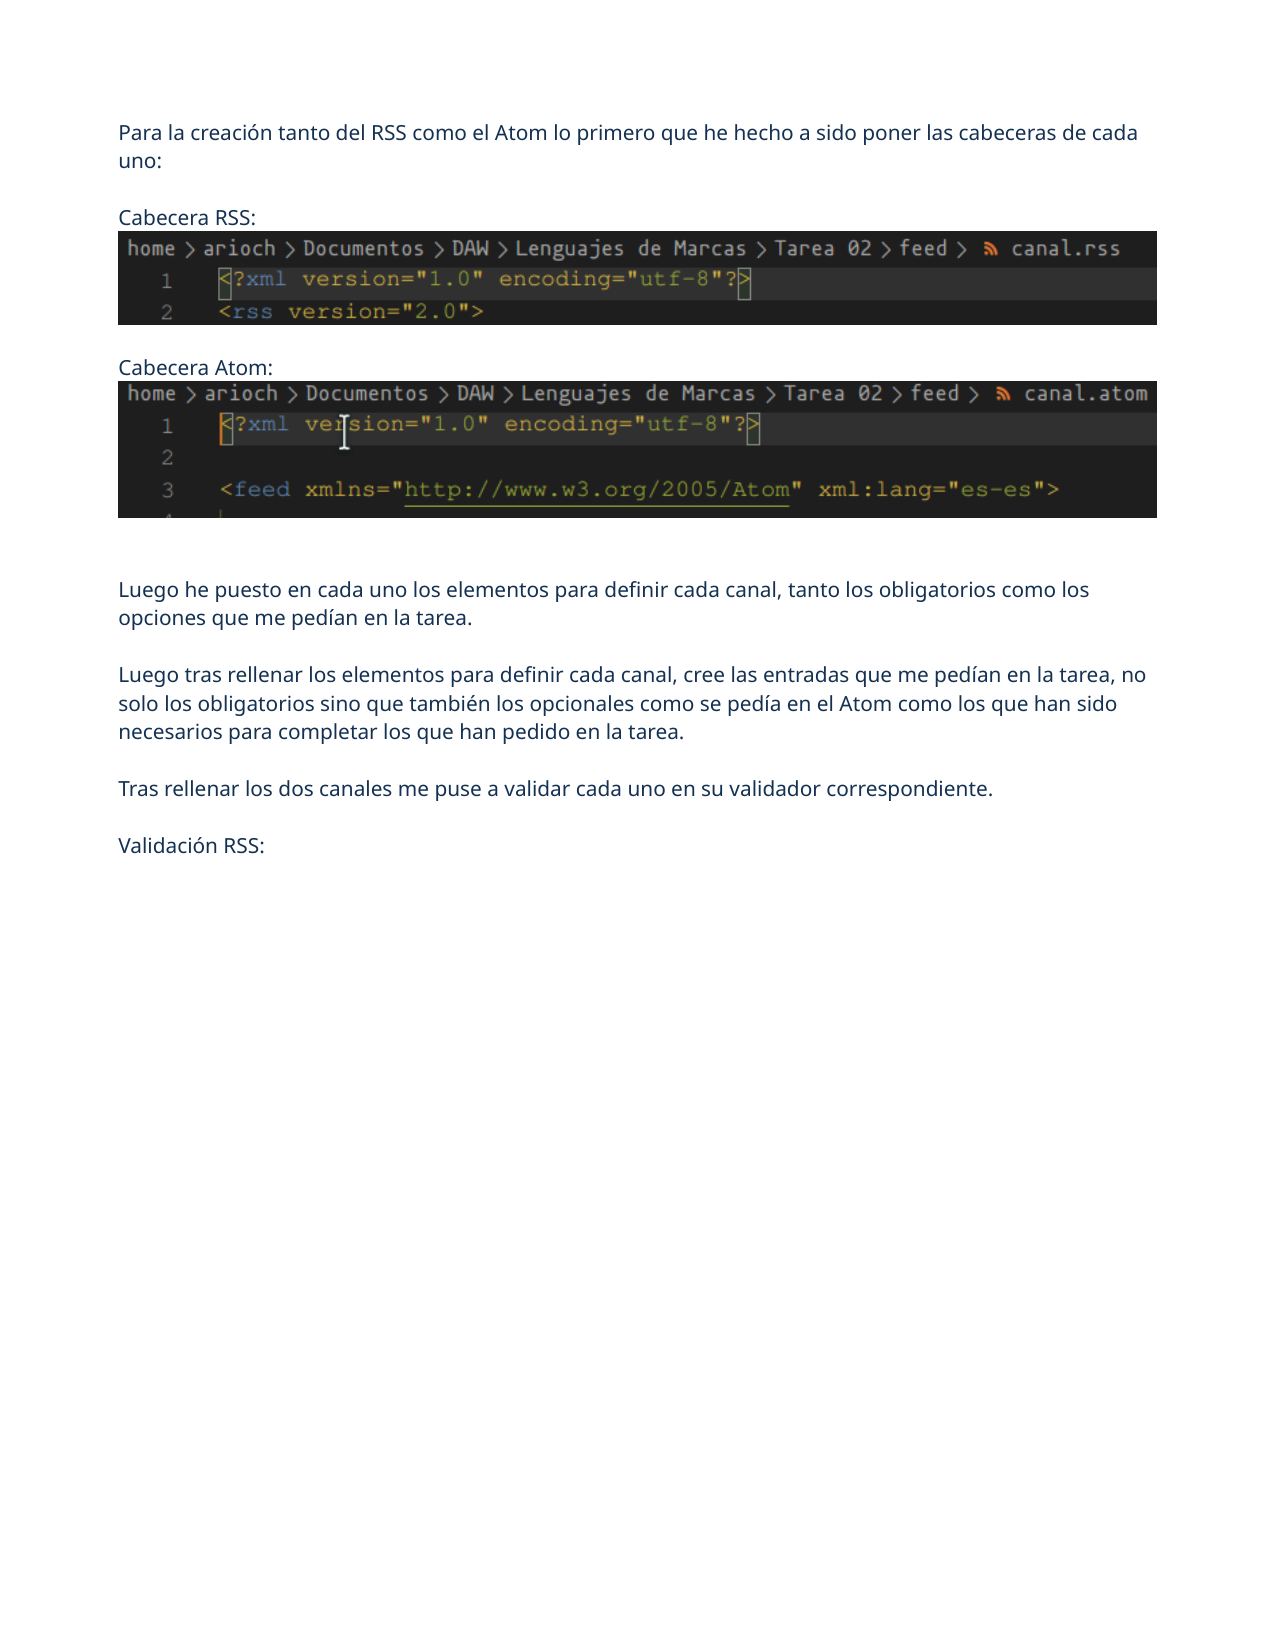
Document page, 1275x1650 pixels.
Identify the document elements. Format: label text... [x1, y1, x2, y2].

text Cabecera RSS: [118, 203, 1157, 231]
text Tras rellenar los dos canales me puse a validar cada uno en su validador correspondiente. [118, 774, 1157, 802]
text Validación RSS: [118, 831, 1157, 859]
text Cabecera Atom: [118, 325, 1157, 381]
text Luego tras rellenar los elementos para definir cada canal, cree las entradas que me pedían en la tarea, no solo los obligatorios sino que también los opcionales como se pedía en el Atom como los que han sido necesarios para completar los que han pedido en la tarea. [118, 660, 1157, 746]
text Luego he puesto en cada uno los elementos para definir cada canal, tanto los obligatorios como los opciones que me pedían en la tarea. [118, 575, 1157, 632]
text Para la creación tanto del RSS como el Atom lo primero que he hecho a sido poner las cabeceras de cada uno: [118, 118, 1157, 175]
picture [118, 231, 1157, 325]
picture [118, 381, 1157, 518]
